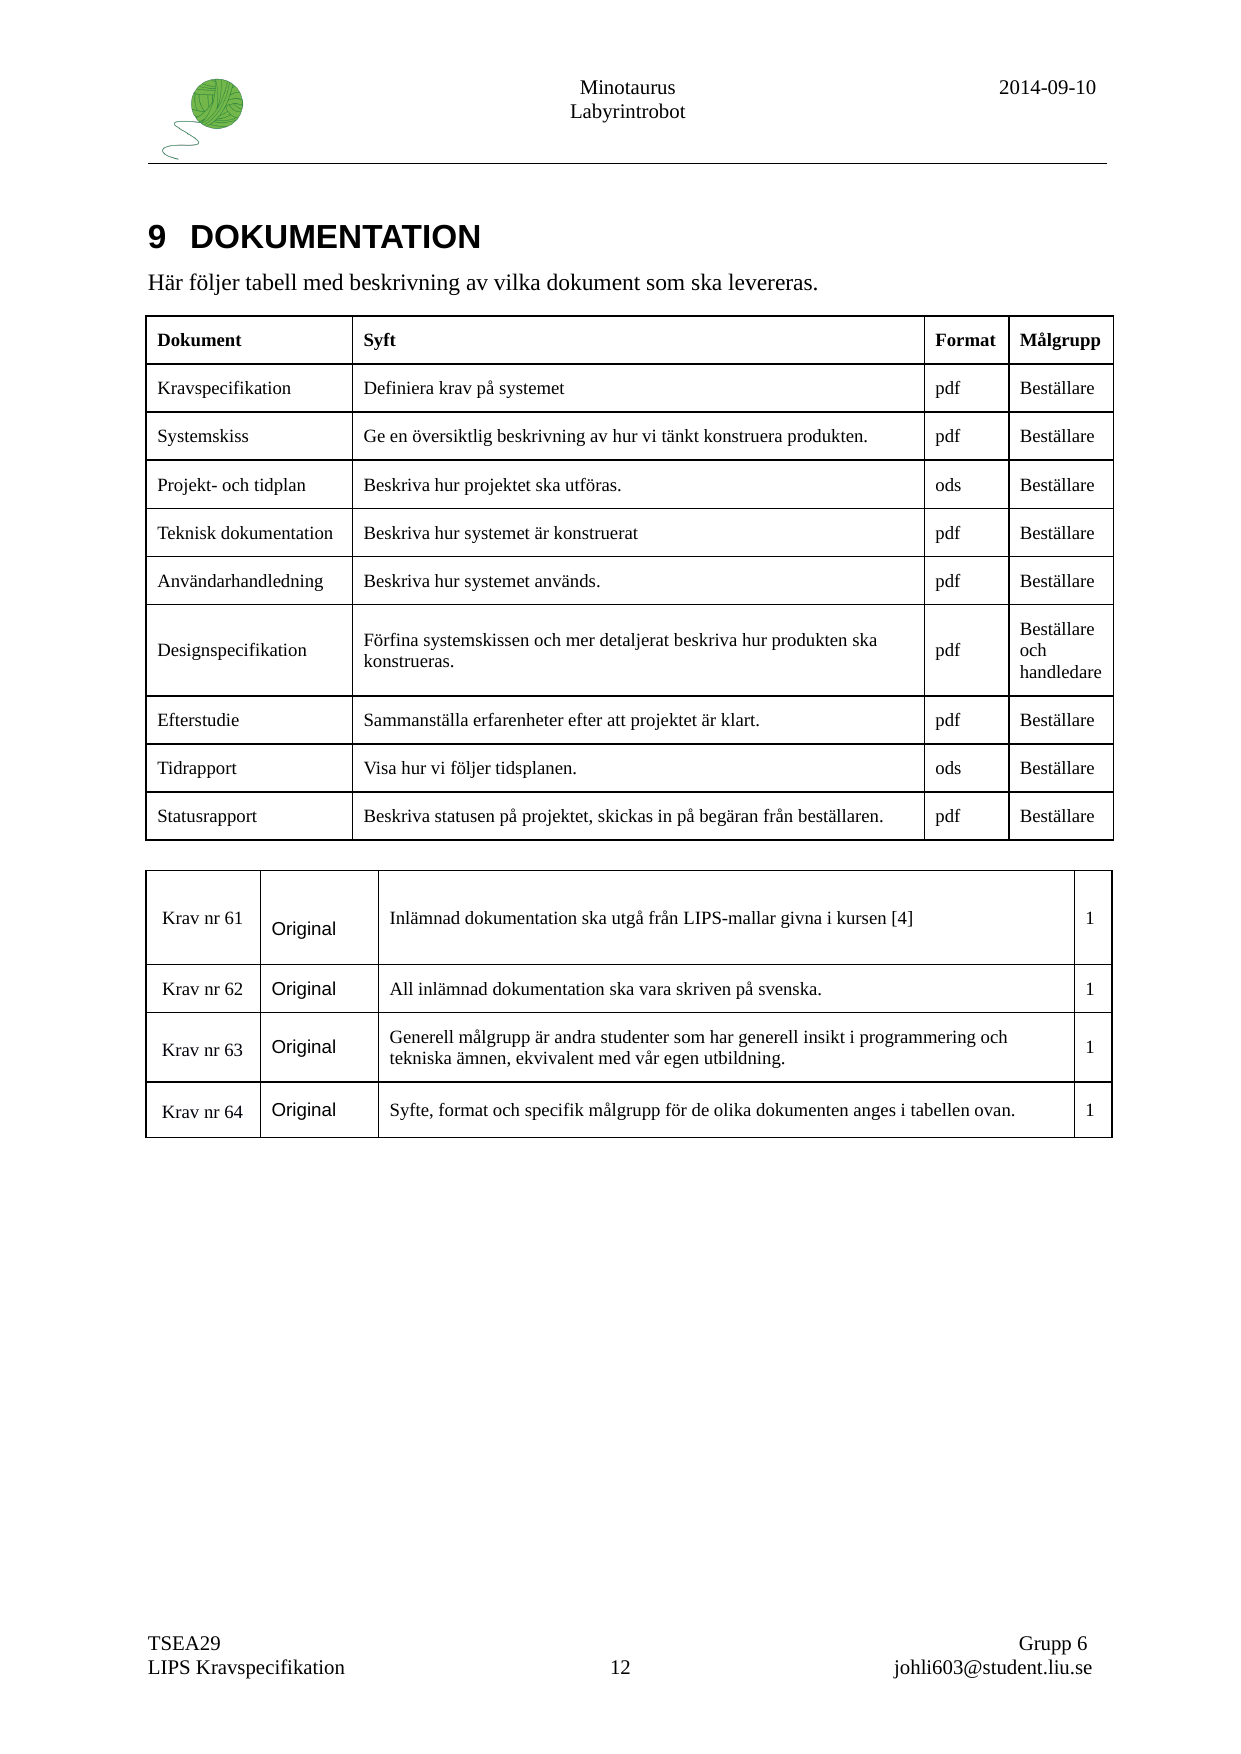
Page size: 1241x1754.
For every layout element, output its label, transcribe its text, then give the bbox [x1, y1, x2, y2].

table_header Original [261, 871, 378, 963]
table_cell [147, 1083, 260, 1137]
table_cell Statusrapport [147, 793, 352, 839]
table_cell Teknisk dokumentation [147, 509, 352, 556]
table_cell Beställare [1010, 365, 1113, 411]
table_cell Original [261, 1083, 378, 1137]
table_cell Beställare [1010, 697, 1113, 743]
table_cell Beställare [1010, 509, 1113, 556]
table_header Inlämnad dokumentation ska utgå från LIPS-mallar givna i kursen [4] [379, 871, 1074, 963]
table_cell Original [261, 1013, 378, 1081]
table_header Dokument [147, 317, 352, 363]
table_cell [147, 965, 260, 1012]
picture [159, 75, 248, 163]
table_header [147, 871, 260, 963]
table_cell pdf [925, 557, 1008, 604]
table_cell Systemskiss [147, 413, 352, 459]
table_cell Designspecifikation [147, 605, 352, 695]
table_cell ods [925, 745, 1008, 791]
table_cell Beskriva hur systemet är konstruerat [353, 509, 924, 556]
table_cell Beställare [1010, 413, 1113, 459]
table_cell All inlämnad dokumentation ska vara skriven på svenska. [379, 965, 1074, 1012]
text Här följer tabell med beskrivning av vilka dokument som ska levereras. [148, 268, 1092, 295]
subtitle DOKUMENTATION [148, 217, 1092, 256]
table_cell Original [261, 965, 378, 1012]
table_cell pdf [925, 413, 1008, 459]
table_cell 1 [1075, 965, 1111, 1012]
table_cell Tidrapport [147, 745, 352, 791]
table_header Format [925, 317, 1008, 363]
table_cell Beställare [1010, 745, 1113, 791]
table_cell Beställare [1010, 461, 1113, 507]
table_cell Efterstudie [147, 697, 352, 743]
table_cell Beskriva statusen på projektet, skickas in på begäran från beställaren. [353, 793, 924, 839]
table_cell pdf [925, 509, 1008, 556]
table_cell Kravspecifikation [147, 365, 352, 411]
table_cell [147, 1013, 260, 1081]
table_cell pdf [925, 365, 1008, 411]
table_cell 1 [1075, 1013, 1111, 1081]
table_cell Sammanställa erfarenheter efter att projektet är klart. [353, 697, 924, 743]
table_cell Beskriva hur systemet används. [353, 557, 924, 604]
table_cell pdf [925, 793, 1008, 839]
table_cell Användarhandledning [147, 557, 352, 604]
table_cell Beställare [1010, 557, 1113, 604]
table_cell Syfte, format och specifik målgrupp för de olika dokumenten anges i tabellen ovan. [379, 1083, 1074, 1137]
table_cell Förfina systemskissen och mer detaljerat beskriva hur produkten ska konstrueras. [353, 605, 924, 695]
table_cell pdf [925, 605, 1008, 695]
table_cell Beskriva hur projektet ska utföras. [353, 461, 924, 507]
table_cell Ge en översiktlig beskrivning av hur vi tänkt konstruera produkten. [353, 413, 924, 459]
table_cell Beställare och handledare [1010, 605, 1113, 695]
table_cell 1 [1075, 1083, 1111, 1137]
table_cell Generell målgrupp är andra studenter som har generell insikt i programmering och tekniska ämnen, ekvivalent med vår egen utbildning. [379, 1013, 1074, 1081]
table_cell ods [925, 461, 1008, 507]
table_cell Beställare [1010, 793, 1113, 839]
table_header 1 [1075, 871, 1111, 963]
table_cell Projekt- och tidplan [147, 461, 352, 507]
table_header Syft [353, 317, 924, 363]
table_header Målgrupp [1010, 317, 1113, 363]
table_cell Definiera krav på systemet [353, 365, 924, 411]
table_cell pdf [925, 697, 1008, 743]
table_cell Visa hur vi följer tidsplanen. [353, 745, 924, 791]
